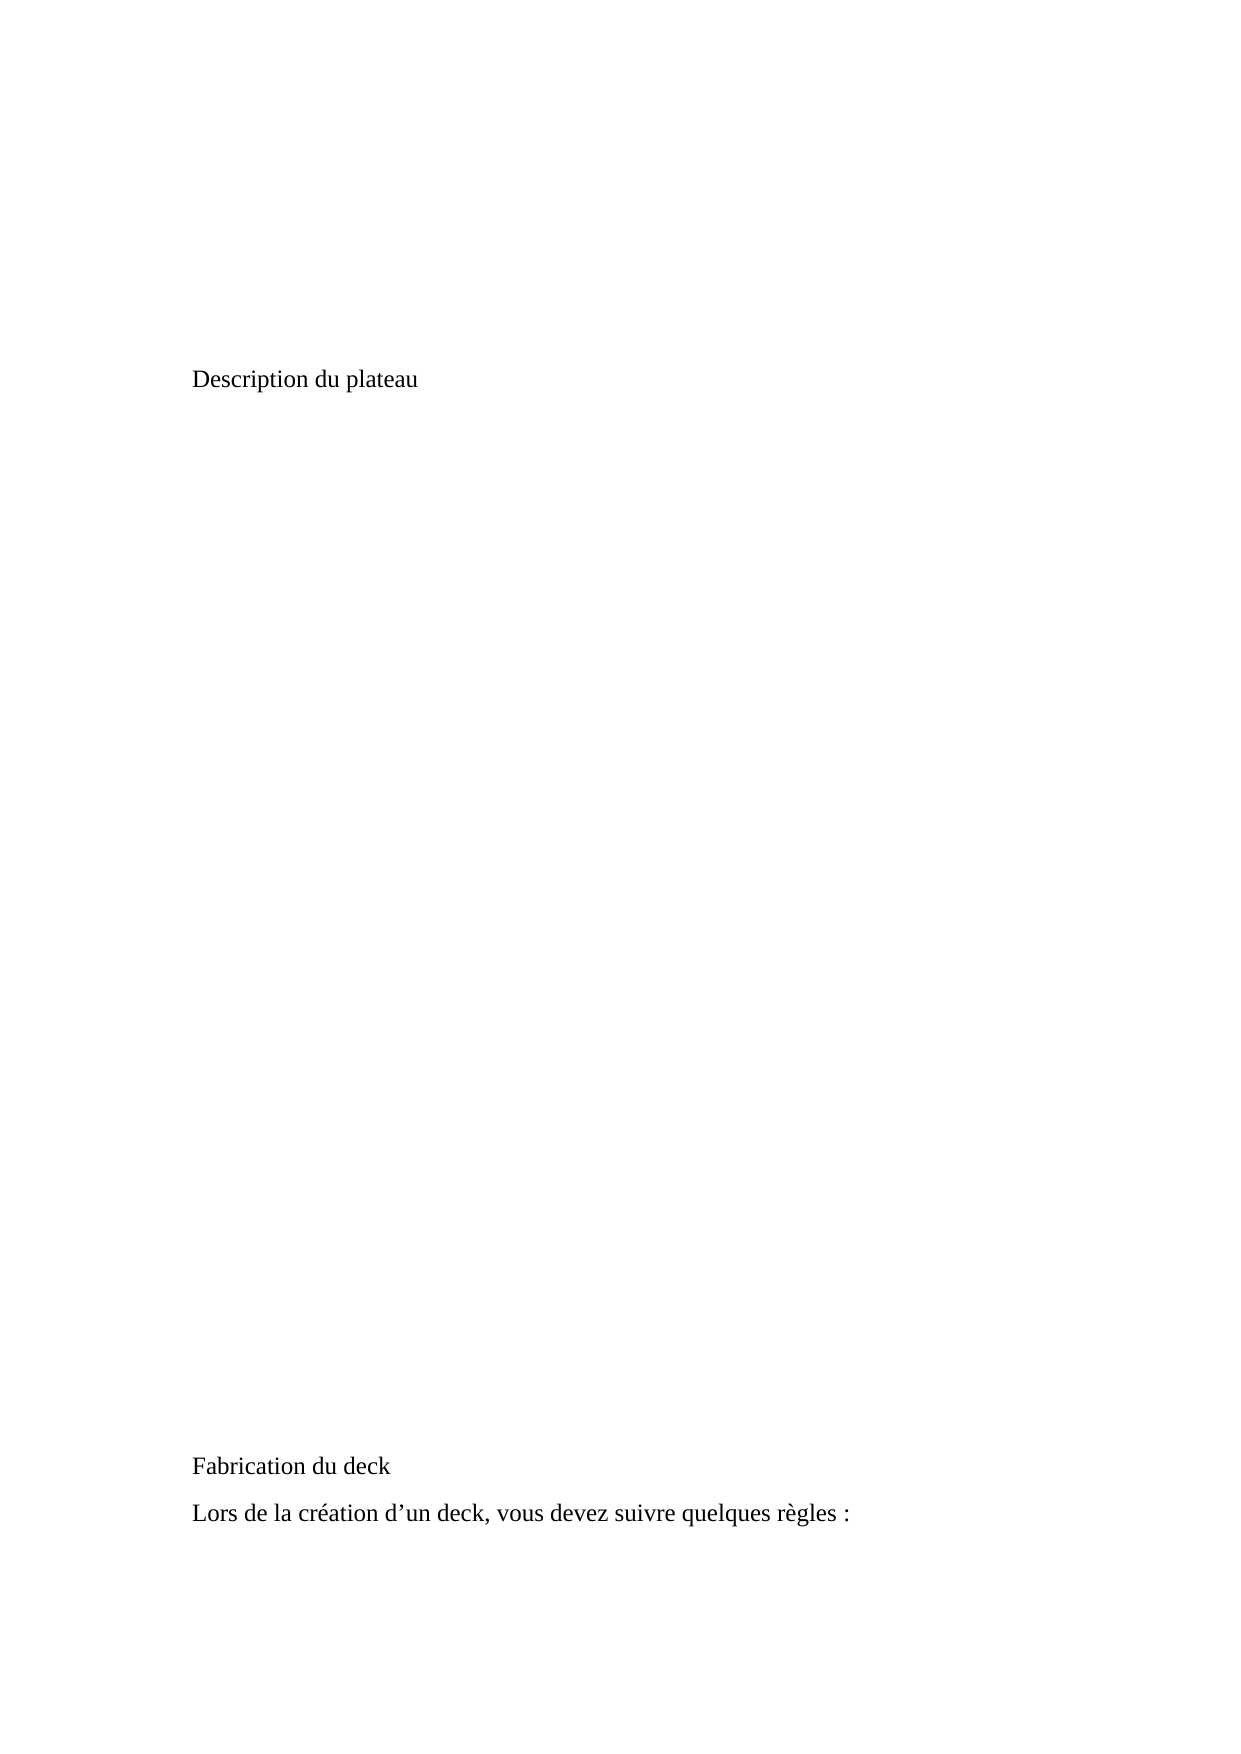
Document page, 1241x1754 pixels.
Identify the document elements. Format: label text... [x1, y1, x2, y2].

text Description du plateau [192, 364, 1122, 393]
text Fabrication du deck [192, 1451, 1122, 1480]
text Lors de la création d’un deck, vous devez suivre quelques règles : [192, 1498, 1122, 1527]
